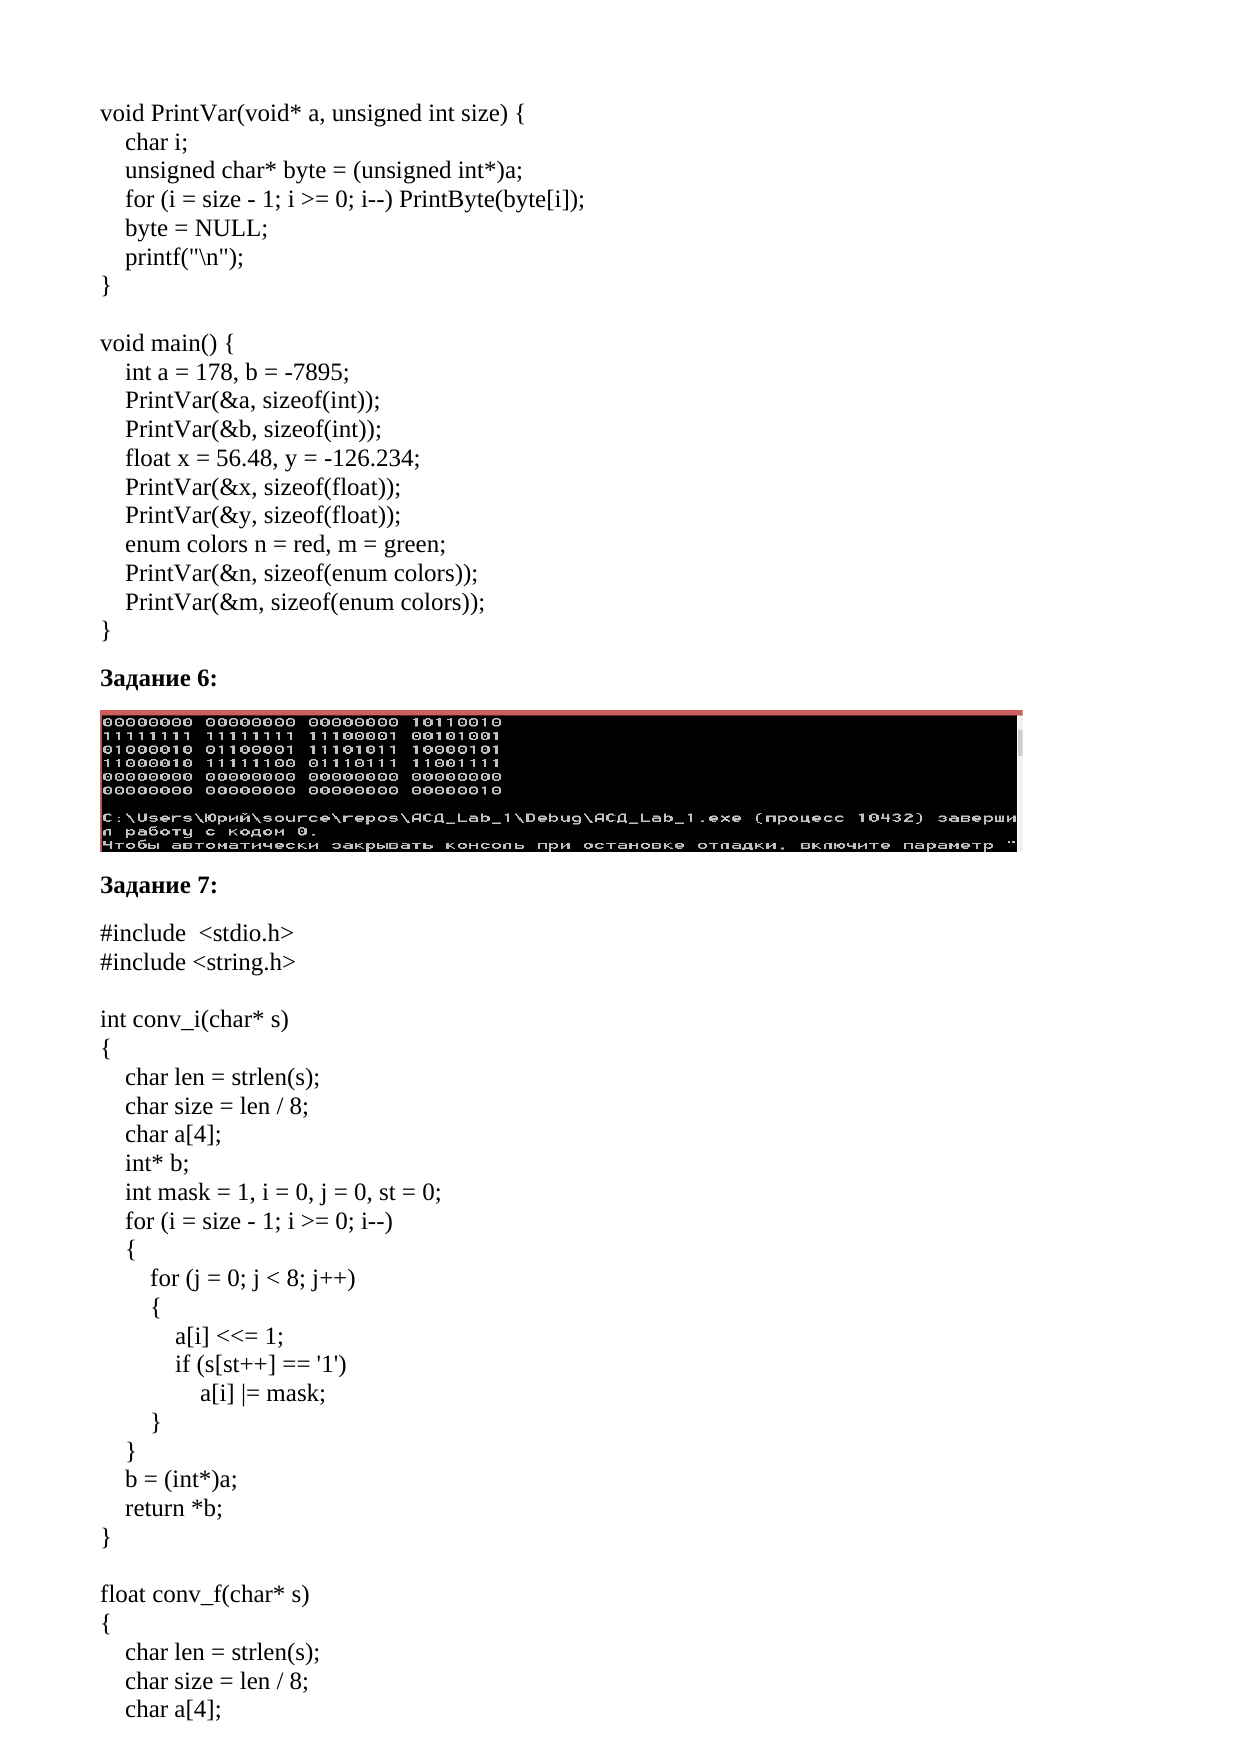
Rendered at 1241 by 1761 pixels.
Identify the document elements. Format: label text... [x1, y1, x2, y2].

text { [100, 1033, 1190, 1062]
text char i; [100, 127, 1190, 155]
text PrintVar(&a, sizeof(int)); [100, 385, 1190, 414]
text } [100, 270, 1190, 299]
text PrintVar(&n, sizeof(enum colors)); [100, 558, 1190, 587]
text if (s[st++] == '1') [100, 1349, 1190, 1378]
text int* b; [100, 1148, 1190, 1177]
text { [100, 1234, 1190, 1263]
text PrintVar(&m, sizeof(enum colors)); [100, 587, 1190, 615]
text #include <string.h> [100, 947, 1190, 976]
text void main() { [100, 328, 1190, 357]
text for (j = 0; j < 8; j++) [100, 1263, 1190, 1292]
text byte = NULL; [100, 213, 1190, 242]
text char a[4]; [100, 1119, 1190, 1148]
text { [100, 1292, 1190, 1321]
text char size = len / 8; [100, 1091, 1190, 1119]
text int conv_i(char* s) [100, 1004, 1190, 1033]
text Задание 7: [100, 871, 1190, 899]
text printf("\n"); [100, 242, 1190, 270]
text b = (int*)a; [100, 1464, 1190, 1493]
text } [100, 1436, 1190, 1464]
text } [100, 1407, 1190, 1436]
text for (i = size - 1; i >= 0; i--) PrintByte(byte[i]); [100, 184, 1190, 213]
text int a = 178, b = -7895; [100, 357, 1190, 385]
text char a[4]; [100, 1694, 1190, 1723]
text return *b; [100, 1493, 1190, 1522]
text enum colors n = red, m = green; [100, 529, 1190, 558]
text { [100, 1608, 1190, 1637]
text float x = 56.48, y = -126.234; [100, 443, 1190, 472]
text Задание 6: [100, 663, 1190, 692]
text char len = strlen(s); [100, 1062, 1190, 1091]
text void PrintVar(void* a, unsigned int size) { [100, 98, 1190, 127]
text char size = len / 8; [100, 1666, 1190, 1694]
text a[i] <<= 1; [100, 1321, 1190, 1349]
text for (i = size - 1; i >= 0; i--) [100, 1206, 1190, 1234]
text PrintVar(&b, sizeof(int)); [100, 414, 1190, 443]
text unsigned char* byte = (unsigned int*)a; [100, 155, 1190, 184]
text } [100, 615, 1190, 644]
text #include <stdio.h> [100, 918, 1190, 947]
text a[i] |= mask; [100, 1378, 1190, 1407]
text int mask = 1, i = 0, j = 0, st = 0; [100, 1177, 1190, 1206]
text char len = strlen(s); [100, 1637, 1190, 1666]
text PrintVar(&y, sizeof(float)); [100, 500, 1190, 529]
text PrintVar(&x, sizeof(float)); [100, 472, 1190, 500]
picture [100, 710, 1023, 852]
text float conv_f(char* s) [100, 1579, 1190, 1608]
text } [100, 1522, 1190, 1551]
